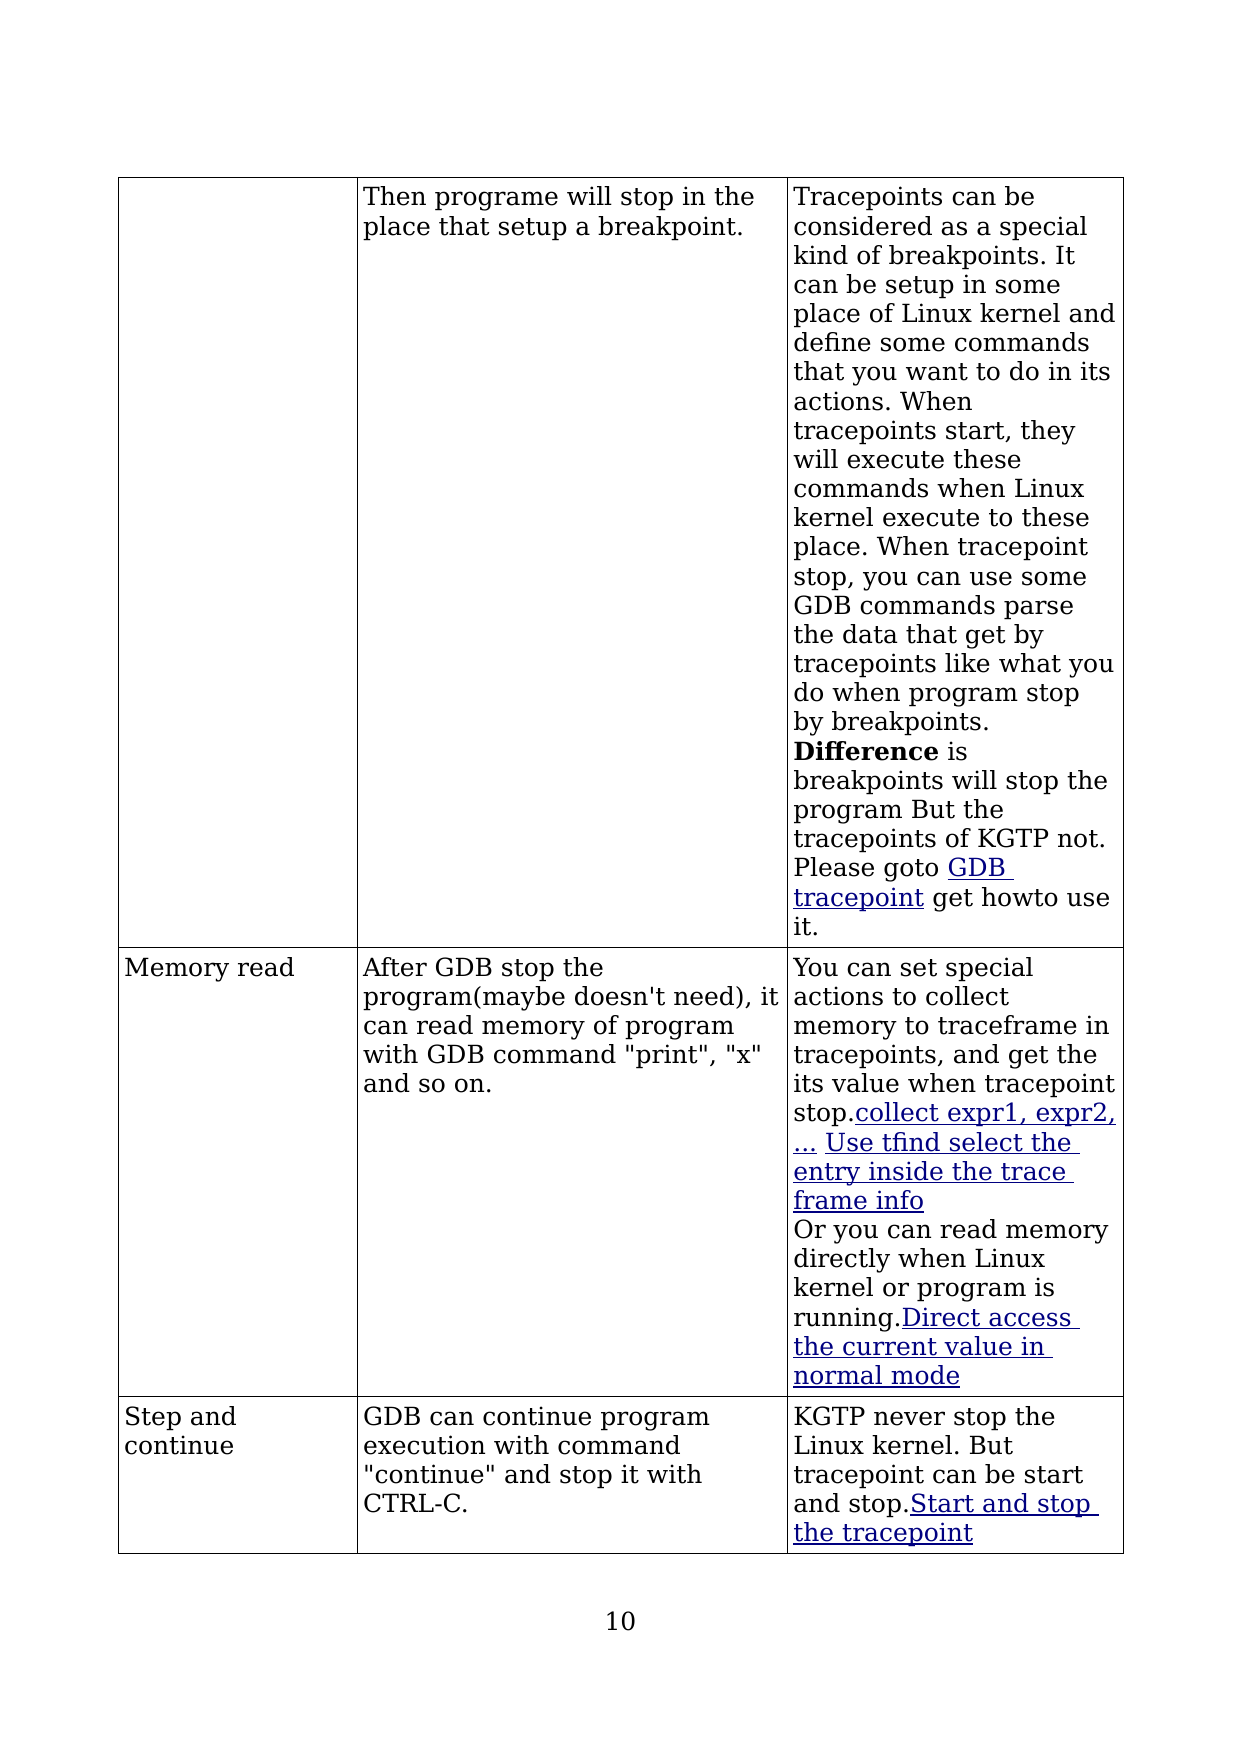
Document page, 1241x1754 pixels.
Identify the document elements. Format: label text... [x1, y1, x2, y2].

table_cell You can set special actions to collect memory to traceframe in tracepoints, and get the its value when tracepoint stop.collect expr1, expr2, ... Use tfind select the entry inside the trace frame info Or you can read memory directly when Linux kernel or program is running.Direct access the current value in normal mode [788, 948, 1123, 1396]
table_cell [119, 178, 357, 947]
table_cell KGTP never stop the Linux kernel. But tracepoint can be start and stop.Start and stop the tracepoint [788, 1397, 1123, 1553]
table_cell Then programe will stop in the place that setup a breakpoint. [358, 178, 787, 947]
table_cell After GDB stop the program(maybe doesn't need), it can read memory of program with GDB command "print", "x" and so on. [358, 948, 787, 1396]
table_cell Tracepoints can be considered as a special kind of breakpoints. It can be setup in some place of Linux kernel and define some commands that you want to do in its actions. When tracepoints start, they will execute these commands when Linux kernel execute to these place. When tracepoint stop, you can use some GDB commands parse the data that get by tracepoints like what you do when program stop by breakpoints. Difference is breakpoints will stop the program But the tracepoints of KGTP not. Please goto GDB tracepoint get howto use it. [788, 178, 1123, 947]
table_cell Step and continue [119, 1397, 357, 1553]
table_cell Memory read [119, 948, 357, 1396]
table_cell GDB can continue program execution with command "continue" and stop it with CTRL-C. [358, 1397, 787, 1553]
